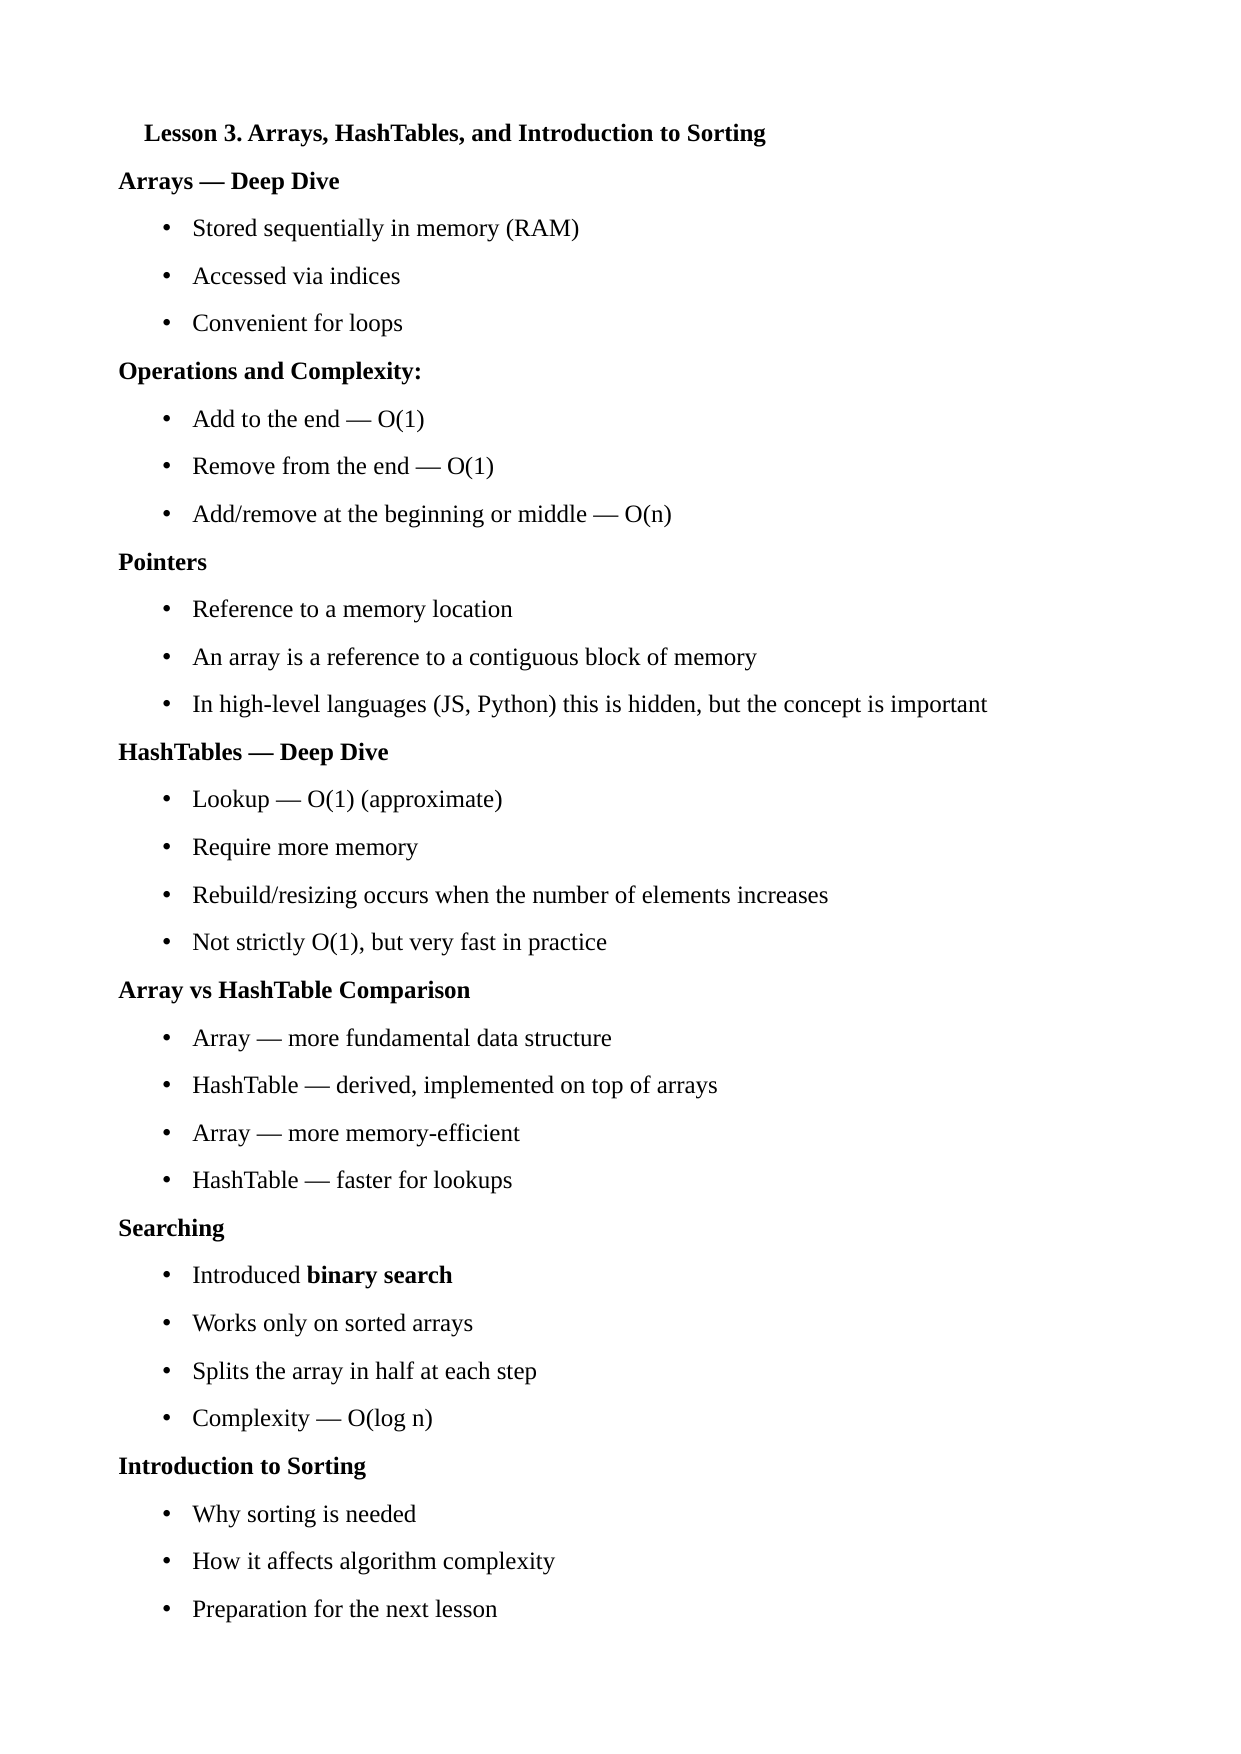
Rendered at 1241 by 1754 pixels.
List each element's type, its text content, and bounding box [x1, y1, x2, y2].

list Convenient for loops [162, 308, 1122, 337]
text Searching [118, 1213, 1122, 1242]
list HashTable — derived, implemented on top of arrays [162, 1070, 1122, 1099]
list Splits the array in half at each step [162, 1356, 1122, 1384]
text 📝 Lesson 3. Arrays, HashTables, and Introduction to Sorting [118, 118, 1122, 147]
list Stored sequentially in memory (RAM) [162, 213, 1122, 242]
text Array vs HashTable Comparison [118, 975, 1122, 1004]
list Require more memory [162, 832, 1122, 861]
list Lookup — O(1) (approximate) [162, 784, 1122, 813]
text Pointers [118, 547, 1122, 575]
text HashTables — Deep Dive [118, 737, 1122, 766]
list An array is a reference to a contiguous block of memory [162, 642, 1122, 671]
text Introduction to Sorting [118, 1451, 1122, 1480]
list Why sorting is needed [162, 1499, 1122, 1527]
list Array — more memory-efficient [162, 1118, 1122, 1147]
list Complexity — O(log n) [162, 1403, 1122, 1432]
list How it affects algorithm complexity [162, 1546, 1122, 1575]
list Remove from the end — O(1) [162, 451, 1122, 480]
list Reference to a memory location [162, 594, 1122, 623]
list Add to the end — O(1) [162, 404, 1122, 432]
list Add/remove at the beginning or middle — O(n) [162, 499, 1122, 528]
text Arrays — Deep Dive [118, 166, 1122, 194]
text Operations and Complexity: [118, 356, 1122, 385]
list Rebuild/resizing occurs when the number of elements increases [162, 880, 1122, 908]
list Not strictly O(1), but very fast in practice [162, 927, 1122, 956]
list Accessed via indices [162, 261, 1122, 290]
list Preparation for the next lesson [162, 1594, 1122, 1623]
list Introduced binary search [162, 1261, 1122, 1289]
list Array — more fundamental data structure [162, 1023, 1122, 1051]
list HashTable — faster for lookups [162, 1165, 1122, 1194]
list Works only on sorted arrays [162, 1308, 1122, 1337]
list In high-level languages (JS, Python) this is hidden, but the concept is important [162, 689, 1122, 718]
